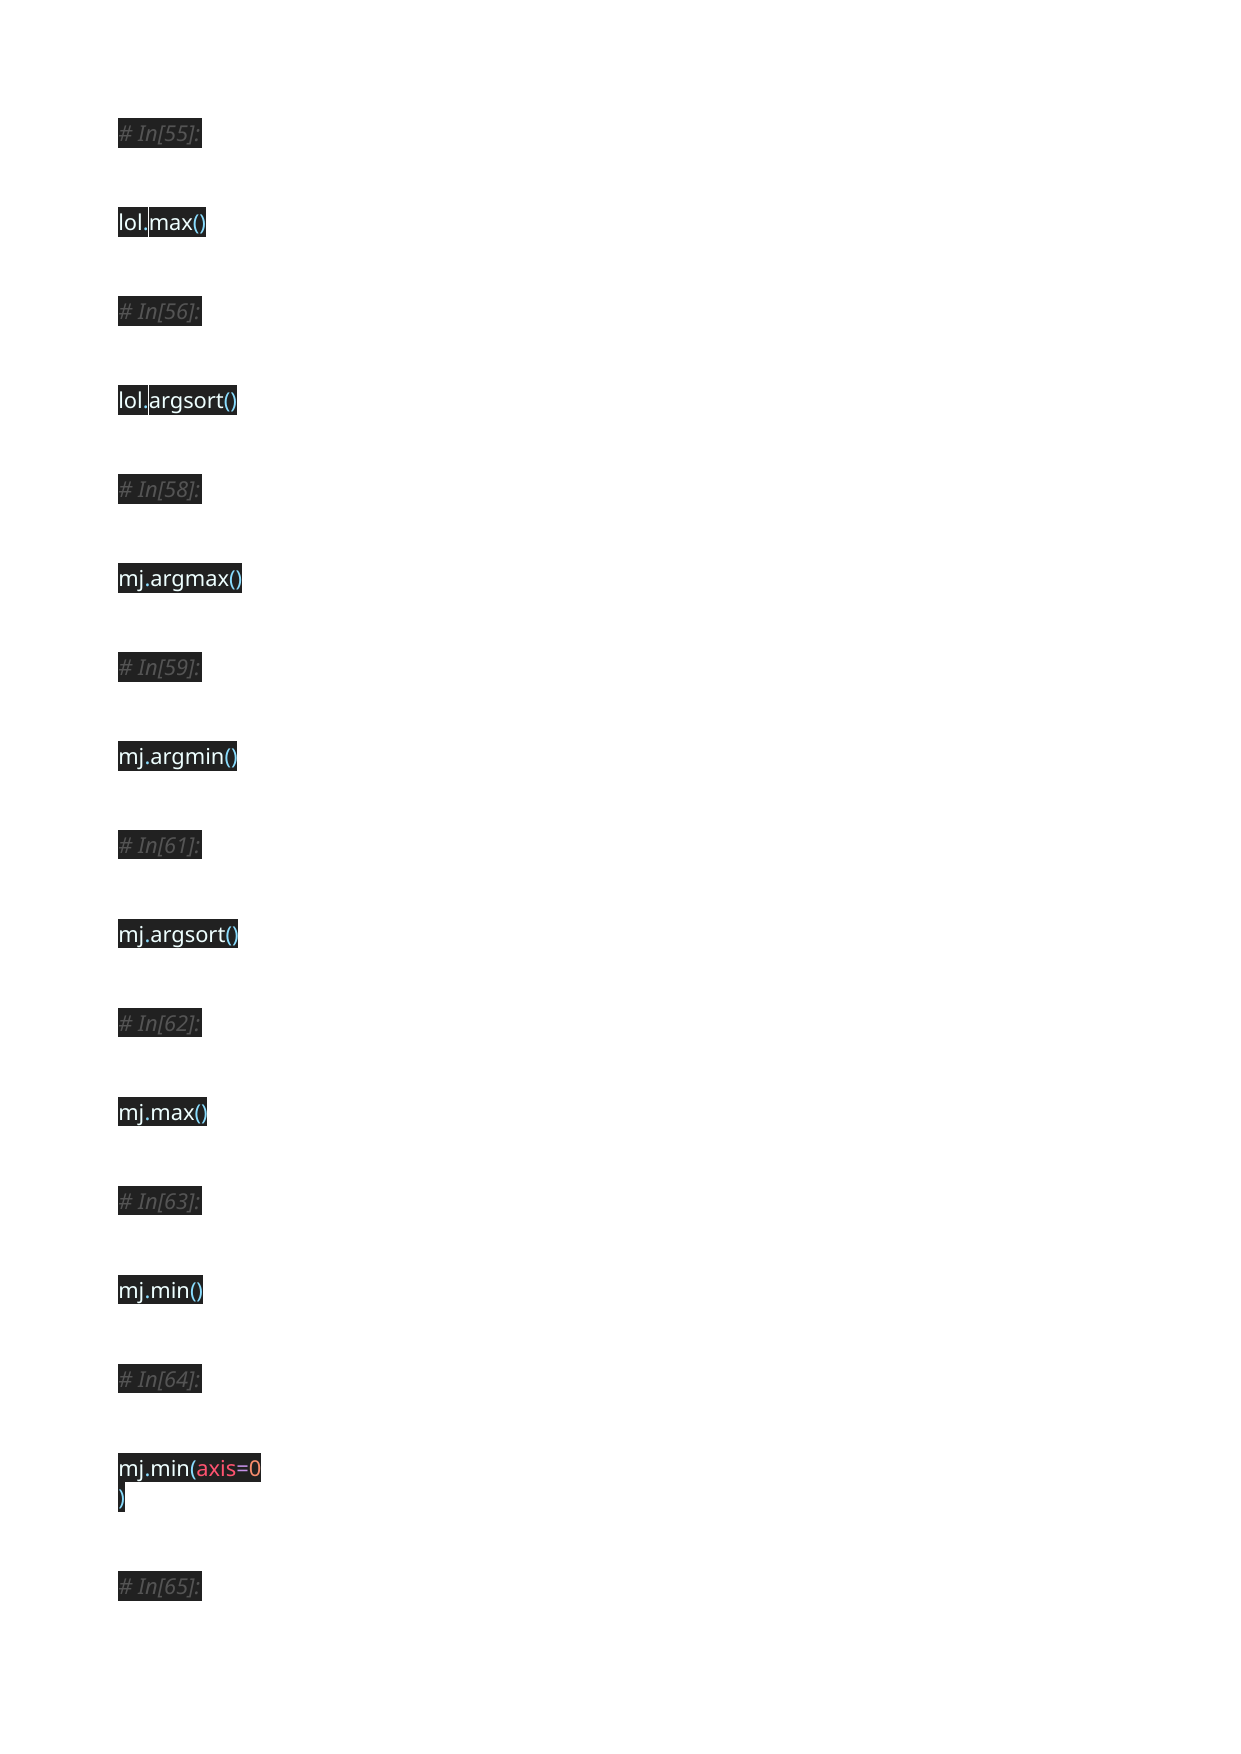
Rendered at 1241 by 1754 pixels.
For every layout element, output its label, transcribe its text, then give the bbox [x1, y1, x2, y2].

text mj.argmin() [118, 741, 1122, 771]
text # In[59]: [118, 652, 1122, 682]
text # In[62]: [118, 1008, 1122, 1037]
text mj.max() [118, 1097, 1122, 1126]
text # In[64]: [118, 1363, 1122, 1393]
text lol.argsort() [118, 385, 1122, 415]
text # In[58]: [118, 474, 1122, 504]
text # In[63]: [118, 1186, 1122, 1215]
text mj.argmax() [118, 563, 1122, 593]
text # In[61]: [118, 830, 1122, 859]
text # In[56]: [118, 296, 1122, 326]
text mj.min(axis=0 [118, 1452, 1122, 1482]
text # In[55]: [118, 118, 1122, 148]
text # In[65]: [118, 1571, 1122, 1601]
text mj.argsort() [118, 919, 1122, 948]
text mj.min() [118, 1274, 1122, 1304]
text ) [118, 1482, 1122, 1512]
text lol.max() [118, 207, 1122, 237]
